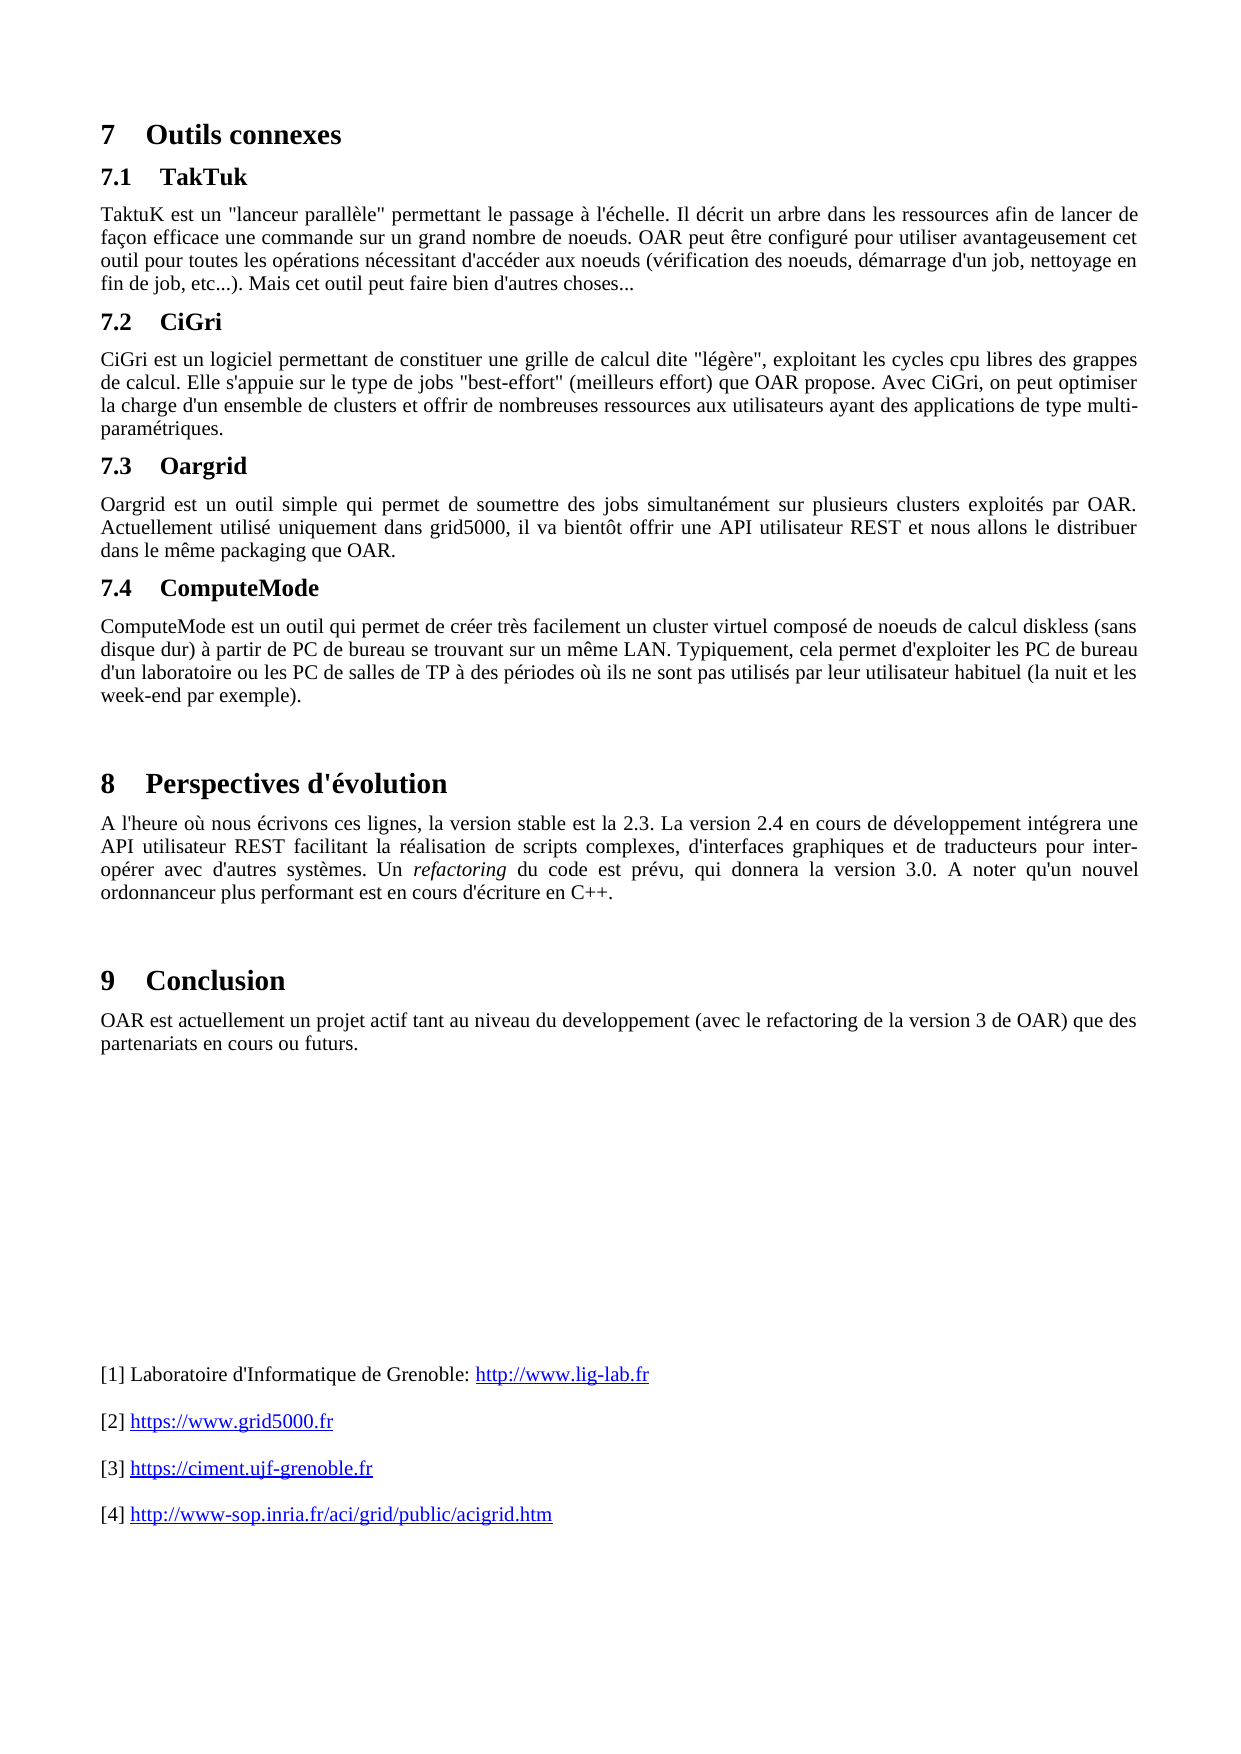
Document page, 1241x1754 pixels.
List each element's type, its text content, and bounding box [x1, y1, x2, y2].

subtitle TakTuk [100, 163, 1140, 191]
text [1] Laboratoire d'Informatique de Grenoble: http://www.lig-lab.fr [100, 1363, 1140, 1386]
text Oargrid est un outil simple qui permet de soumettre des jobs simultanément sur plusieurs clusters exploités par OAR. Actuellement utilisé uniquement dans grid5000, il va bientôt offrir une API utilisateur REST et nous allons le distribuer dans le même packaging que OAR. [100, 493, 1140, 562]
text [3] https://ciment.ujf-grenoble.fr [100, 1456, 1140, 1479]
text [4] http://www-sop.inria.fr/aci/grid/public/acigrid.htm [100, 1503, 1140, 1526]
subtitle Oargrid [100, 452, 1140, 480]
subtitle Outils connexes [100, 118, 1140, 150]
text ComputeMode est un outil qui permet de créer très facilement un cluster virtuel composé de noeuds de calcul diskless (sans disque dur) à partir de PC de bureau se trouvant sur un même LAN. Typiquement, cela permet d'exploiter les PC de bureau d'un laboratoire ou les PC de salles de TP à des périodes où ils ne sont pas utilisés par leur utilisateur habituel (la nuit et les week-end par exemple). [100, 614, 1140, 707]
subtitle ComputeMode [100, 574, 1140, 602]
text A l'heure où nous écrivons ces lignes, la version stable est la 2.3. La version 2.4 en cours de développement intégrera une API utilisateur REST facilitant la réalisation de scripts complexes, d'interfaces graphiques et de traducteurs pour inter-opérer avec d'autres systèmes. Un refactoring du code est prévu, qui donnera la version 3.0. A noter qu'un nouvel ordonnanceur plus performant est en cours d'écriture en C++. [100, 812, 1140, 904]
text CiGri est un logiciel permettant de constituer une grille de calcul dite "légère", exploitant les cycles cpu libres des grappes de calcul. Elle s'appuie sur le type de jobs "best-effort" (meilleurs effort) que OAR propose. Avec CiGri, on peut optimiser la charge d'un ensemble de clusters et offrir de nombreuses ressources aux utilisateurs ayant des applications de type multi-paramétriques. [100, 348, 1140, 440]
subtitle CiGri [100, 308, 1140, 335]
text [2] https://www.grid5000.fr [100, 1410, 1140, 1433]
subtitle Conclusion [100, 964, 1140, 997]
text TaktuK est un "lanceur parallèle" permettant le passage à l'échelle. Il décrit un arbre dans les ressources afin de lancer de façon efficace une commande sur un grand nombre de noeuds. OAR peut être configuré pour utiliser avantageusement cet outil pour toutes les opérations nécessitant d'accéder aux noeuds (vérification des noeuds, démarrage d'un job, nettoyage en fin de job, etc...). Mais cet outil peut faire bien d'autres choses... [100, 203, 1140, 295]
subtitle Perspectives d'évolution [100, 767, 1140, 799]
text OAR est actuellement un projet actif tant au niveau du developpement (avec le refactoring de la version 3 de OAR) que des partenariats en cours ou futurs. [100, 1009, 1140, 1055]
